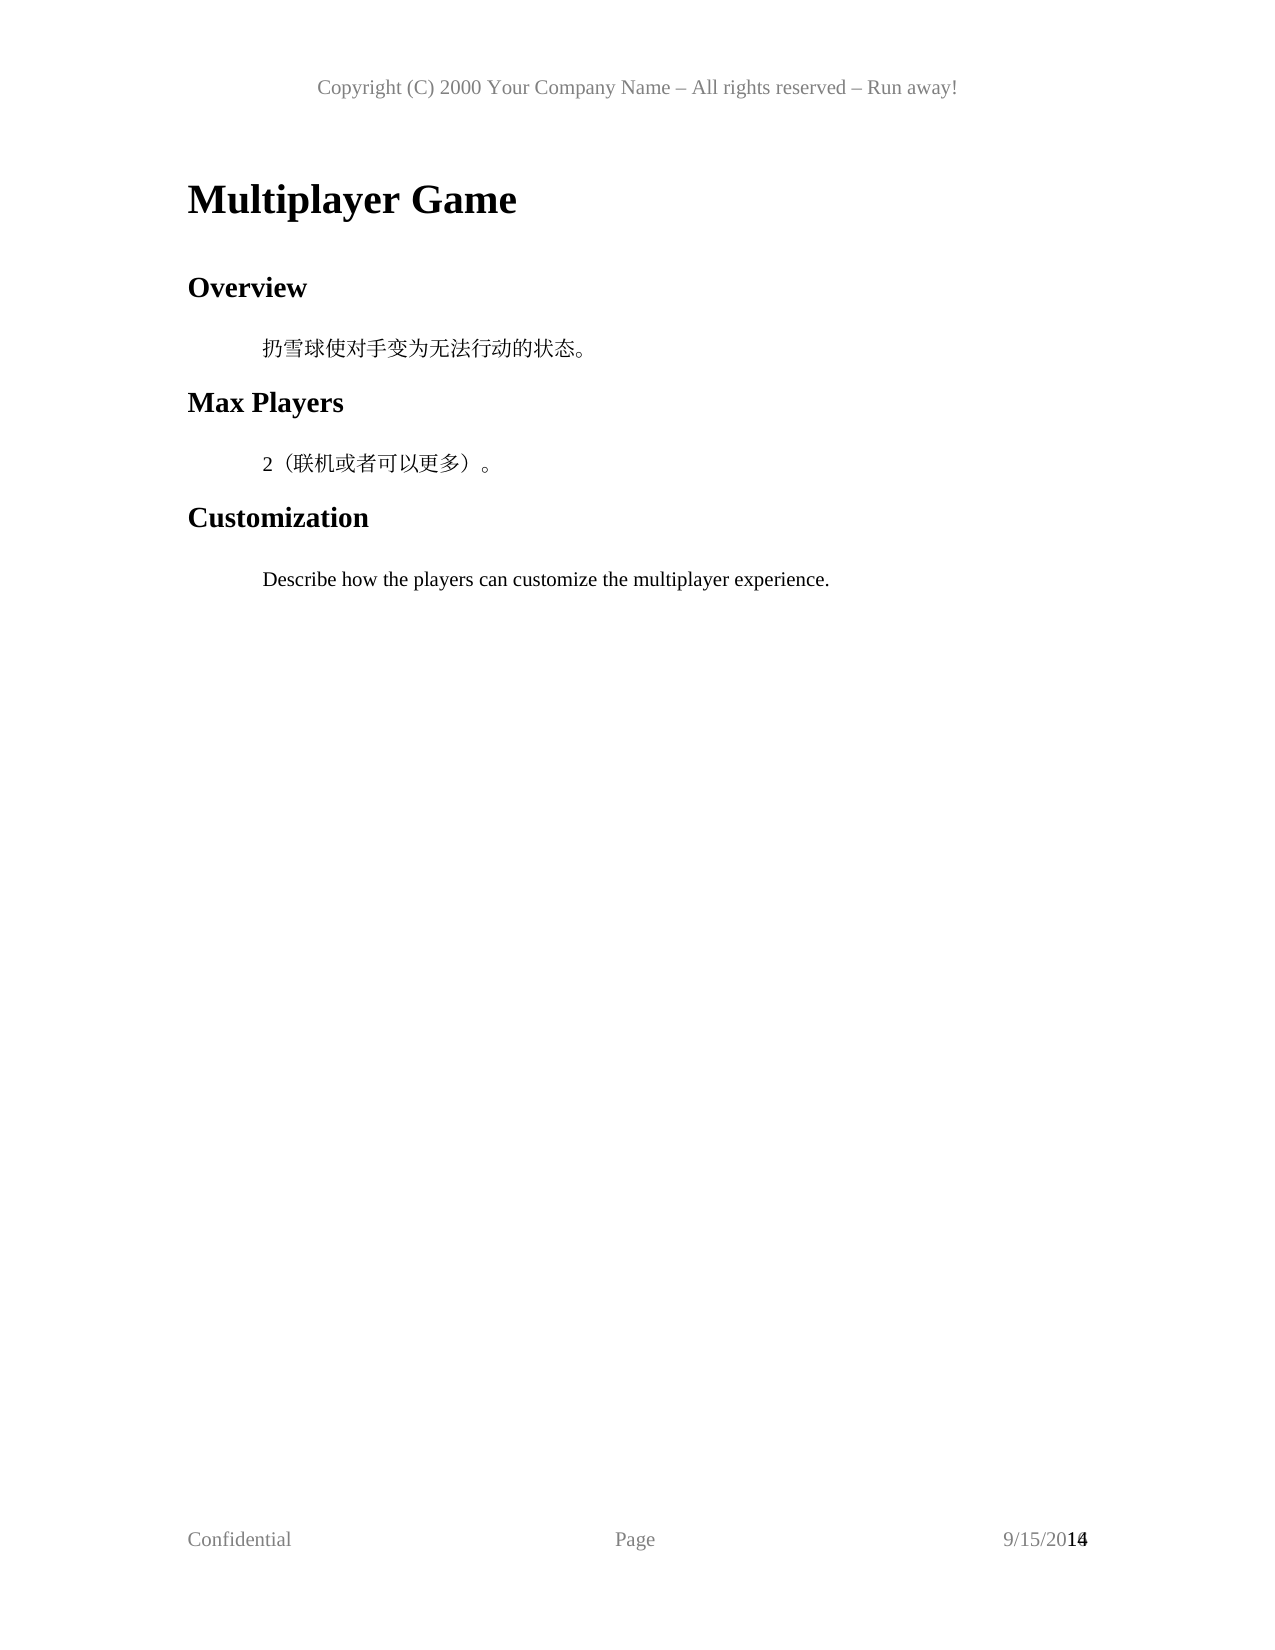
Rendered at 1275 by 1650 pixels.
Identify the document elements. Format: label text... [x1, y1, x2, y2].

text Describe how the players can customize the multiplayer experience. [187, 567, 1087, 591]
subtitle Multiplayer Game [187, 174, 1087, 222]
text 扔雪球使对手变为无法行动的状态。 [187, 337, 1087, 361]
text 2（联机或者可以更多）。 [187, 452, 1087, 476]
subtitle Max Players [187, 385, 1087, 419]
subtitle Customization [187, 500, 1087, 534]
subtitle Overview [187, 270, 1087, 303]
